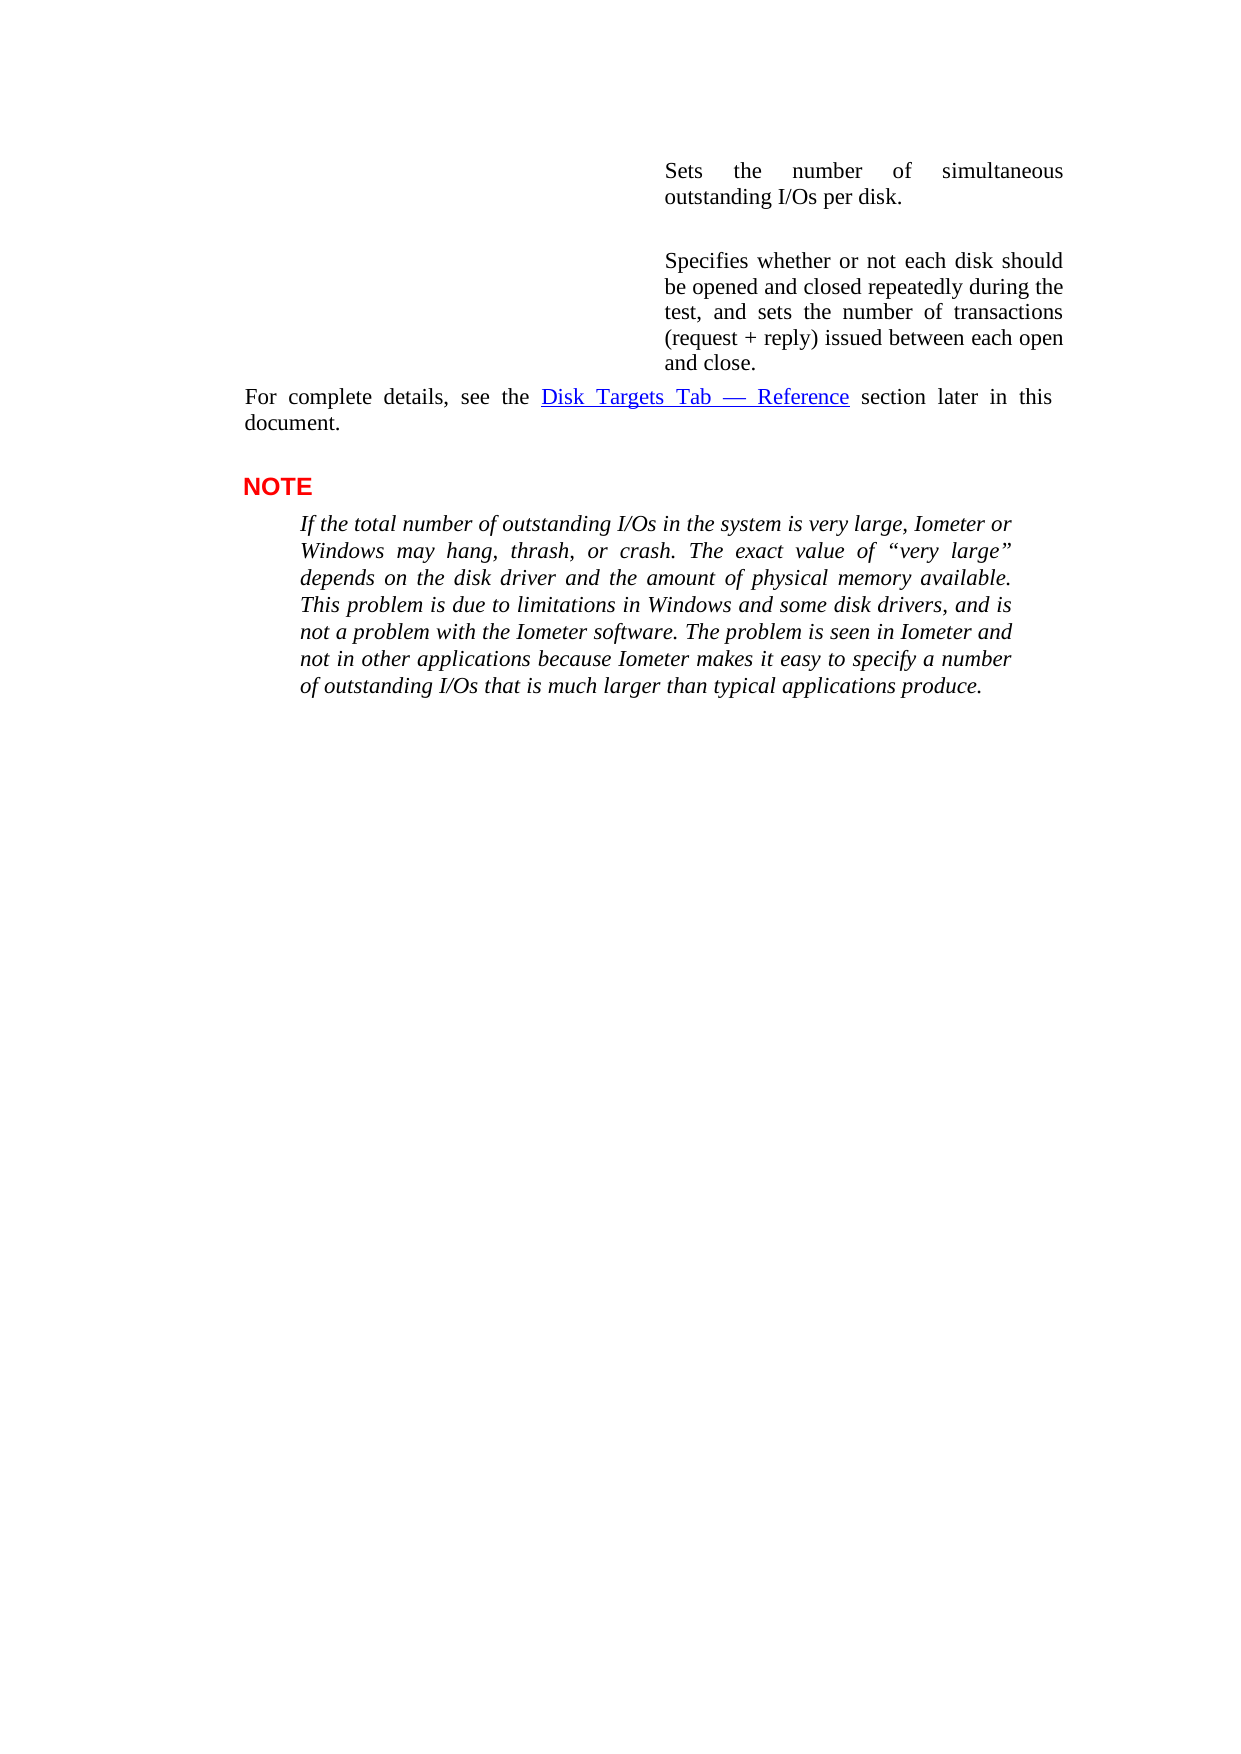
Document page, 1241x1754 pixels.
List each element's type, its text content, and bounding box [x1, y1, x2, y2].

table_cell [244, 150, 664, 240]
title NOTE [243, 473, 1053, 501]
table_cell Specifies whether or not each disk should be opened and closed repeatedly during the test, and sets the number of transactions (request + reply) issued between each open and close. [664, 240, 1064, 376]
text For complete details, see the Disk Targets Tab — Reference section later in this document. [244, 384, 1053, 435]
table_cell Sets the number of simultaneous outstanding I/Os per disk. [664, 150, 1064, 240]
table_cell [244, 240, 664, 376]
text If the total number of outstanding I/Os in the system is very large, Iometer or Windows may hang, thrash, or crash. The exact value of “very large” depends on the disk driver and the amount of physical memory available. This problem is due to limitations in Windows and some disk drivers, and is not a problem with the Iometer software. The problem is seen in Iometer and not in other applications because Iometer makes it easy to specify a number of outstanding I/Os that is much larger than typical applications produce. [300, 509, 1015, 698]
